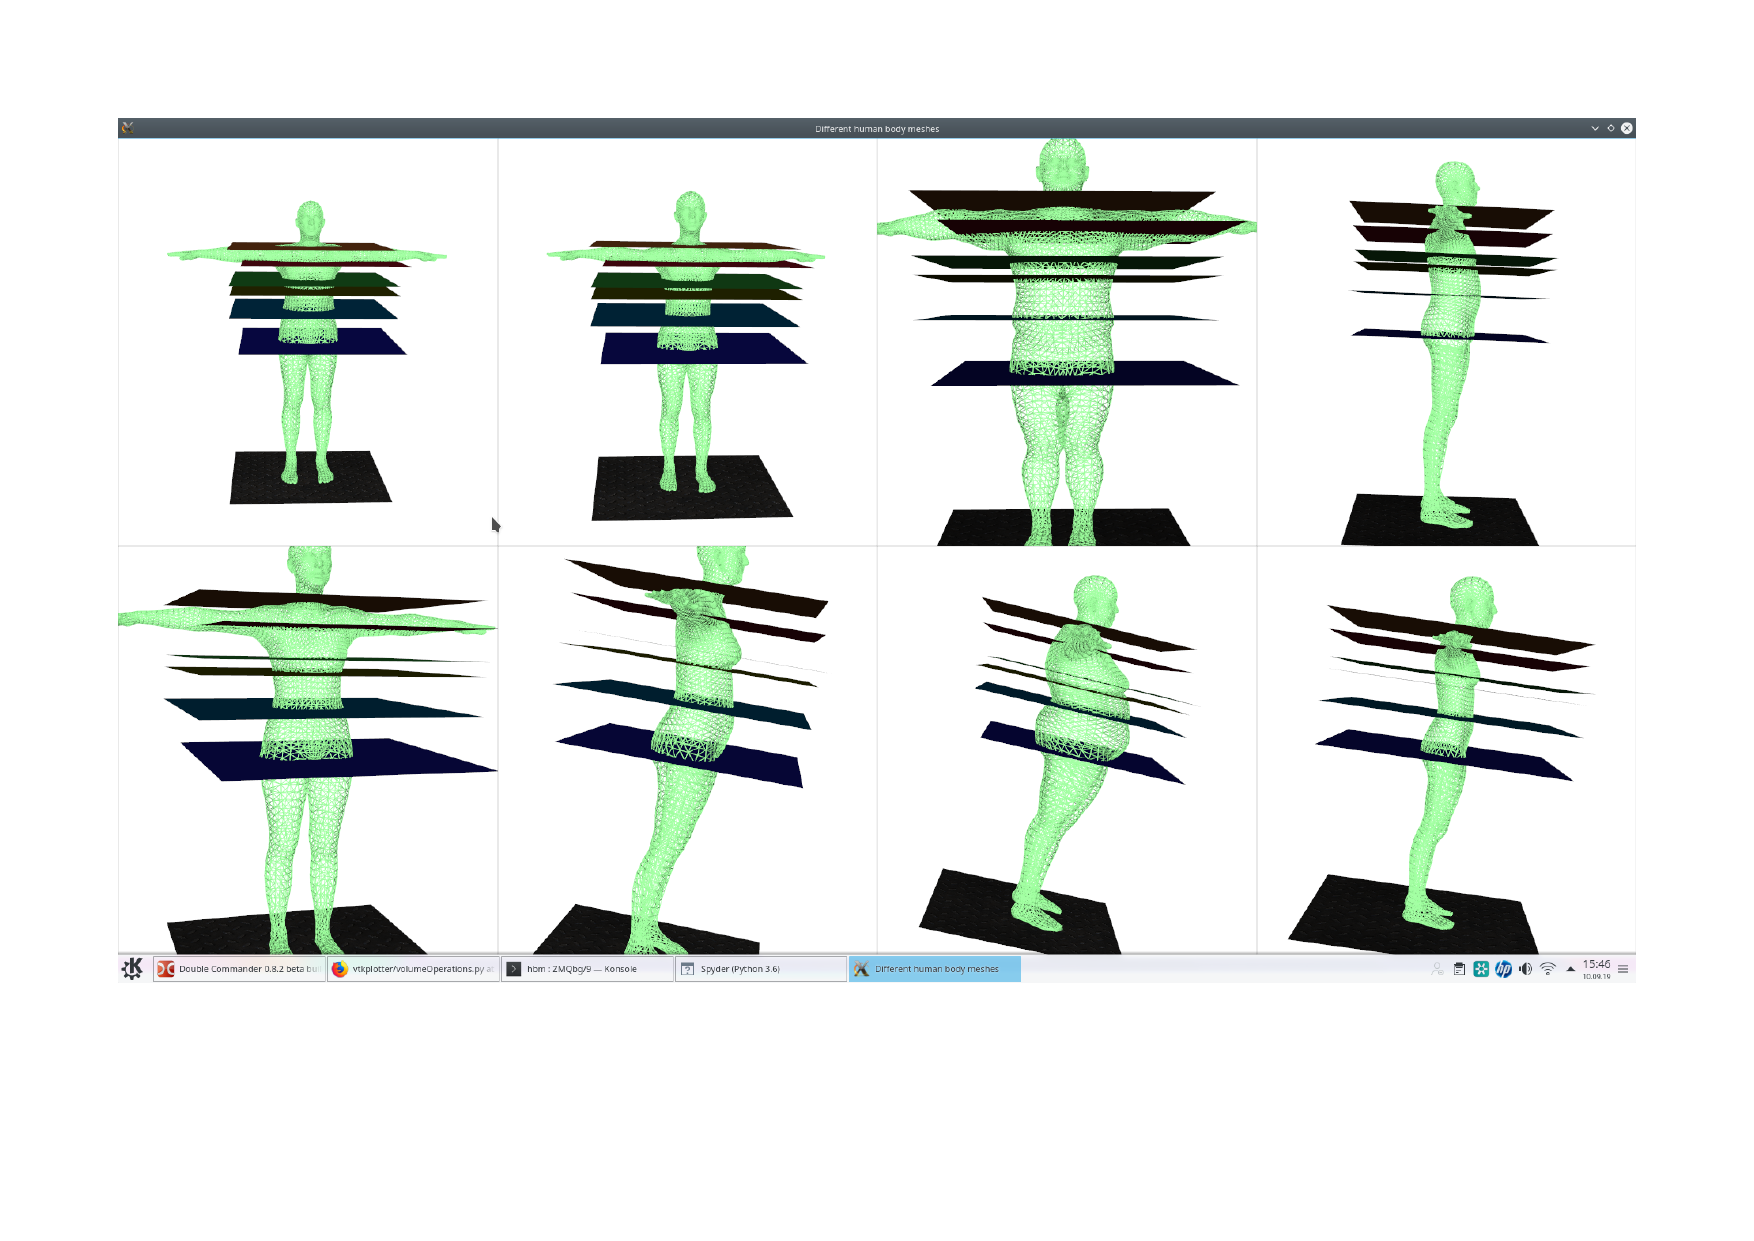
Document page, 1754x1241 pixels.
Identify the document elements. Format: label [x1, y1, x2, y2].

picture [118, 118, 1636, 983]
